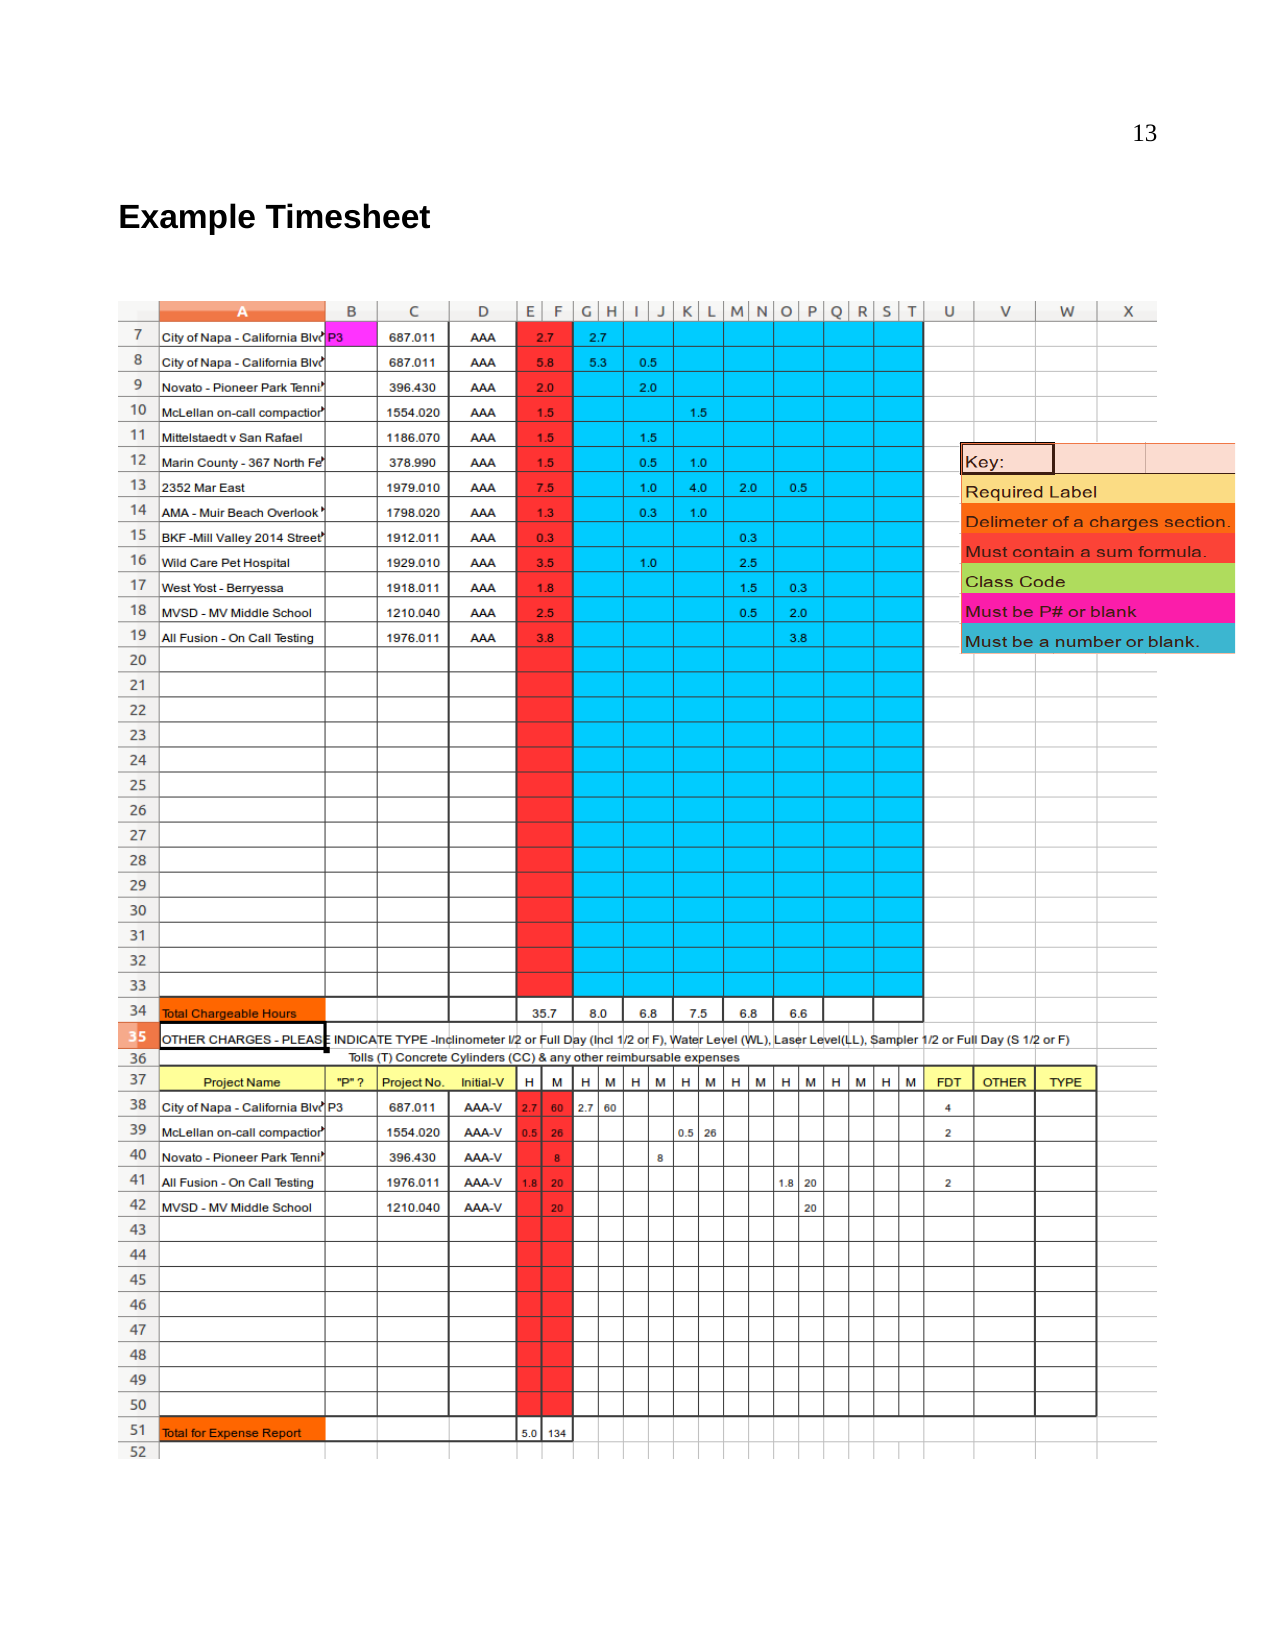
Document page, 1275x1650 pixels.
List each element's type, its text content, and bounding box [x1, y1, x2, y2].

picture [118, 301, 1236, 1459]
subtitle Example Timesheet [118, 197, 1157, 236]
